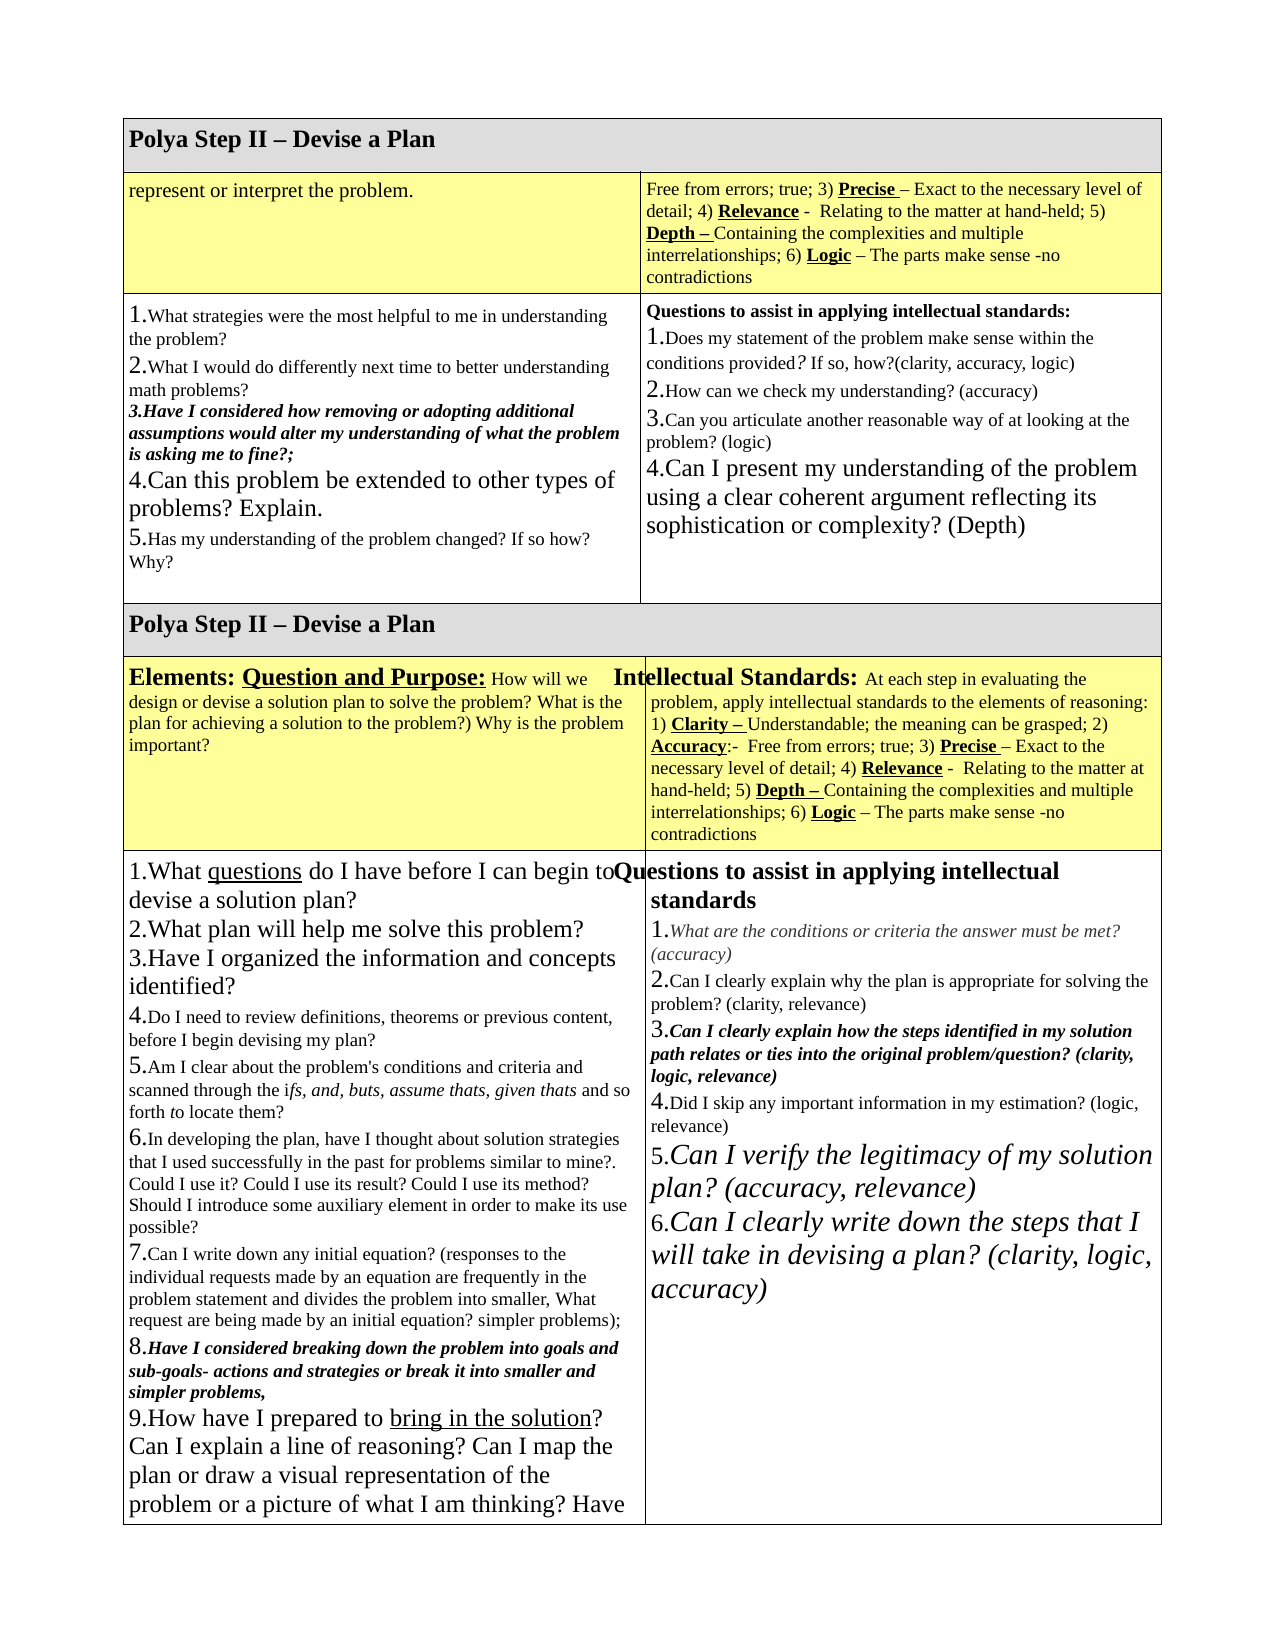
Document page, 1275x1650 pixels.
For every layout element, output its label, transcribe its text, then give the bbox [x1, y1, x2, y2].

table_cell Questions to assist in applying intellectual standards What are the conditions or criteria the answer must be met? (accuracy) Can I clearly explain why the plan is appropriate for solving the problem? (clarity, relevance) Can I clearly explain how the steps identified in my solution path relates or ties into the original problem/question? (clarity, logic, relevance) Did I skip any important information in my estimation? (logic, relevance) Can I verify the legitimacy of my solution plan? (accuracy, relevance) Can I clearly write down the steps that I will take in devising a plan? (clarity, logic, accuracy) [646, 851, 1161, 1523]
table_cell What strategies were the most helpful to me in understanding the problem? What I would do differently next time to better understanding math problems? Have I considered how removing or adopting additional assumptions would alter my understanding of what the problem is asking me to fine?; Can this problem be extended to other types of problems? Explain. Has my understanding of the problem changed? If so how? Why? [124, 294, 640, 602]
table_cell Intellectual Standards: At each step in evaluating the problem, apply intellectual standards to the elements of reasoning: 1) Clarity – Understandable; the meaning can be grasped; 2) Accuracy:- Free from errors; true; 3) Precise – Exact to the necessary level of detail; 4) Relevance - Relating to the matter at hand-held; 5) Depth – Containing the complexities and multiple interrelationships; 6) Logic – The parts make sense -no contradictions [641, 173, 1161, 293]
table_cell Elements: Question and Purpose: How will we design or devise a solution plan to solve the problem? What is the plan for achieving a solution to the problem?) Why is the problem important? [124, 657, 645, 850]
table_cell Polya Step II – Devise a Plan [124, 604, 1161, 656]
table_cell What questions do I have before I can begin to devise a solution plan? What plan will help me solve this problem? Have I organized the information and concepts identified? Do I need to review definitions, theorems or previous content, before I begin devising my plan? Am I clear about the problem's conditions and criteria and scanned through the ifs, and, buts, assume thats, given thats and so forth to locate them? In developing the plan, have I thought about solution strategies that I used successfully in the past for problems similar to mine?. Could I use it? Could I use its result? Could I use its method? Should I introduce some auxiliary element in order to make its use possible? Can I write down any initial equation? (responses to the individual requests made by an equation are frequently in the problem statement and divides the problem into smaller, What request are being made by an initial equation? simpler problems); Have I considered breaking down the problem into goals and sub-goals- actions and strategies or break it into smaller and simpler problems, How have I prepared to bring in the solution? Can I explain a line of reasoning? Can I map the plan or draw a visual representation of the problem or a picture of what I am thinking? Have I considered using a picture chart or concept map for developing a mental model (see appendix for different approaches for mapping a problem and solution plan) Have I considered different solution paths and allow for the fact that more than one strategy may be needed to solve a given problem? What steps will I take in solving this problem; What is my first step? The purpose of the step?. What will I need to complete the step? What is the logic of the step? Am I asking what is the purpose of the each step? Am I asking myself questions regarding what I will need to do to complete a step? The student concludes the step by self-monitoring, or ‘checking’, the successful completion of the step Can I provide partial solutions from among the possible solution strategies? What other resources can I use to answer the question? During the planning stage, am I considering different representations (algebraic, numeric, or geometric approaches)? As I'm developing a plan, can I write what I do or do not understand? Am I including an estimating technique to predict the answer? What questions are emerging as I think my way through the plan? Have I incorporated or considered any of the following problem solving approaches? (see appendix for examples) 26. Can I write the plan and describe the steps that I have will take in solving the problem? 27. Can I explain why the plan might work?. [124, 851, 645, 1523]
table_cell Intellectual Standards: At each step in evaluating the problem, apply intellectual standards to the elements of reasoning: 1) Clarity – Understandable; the meaning can be grasped; 2) Accuracy:- Free from errors; true; 3) Precise – Exact to the necessary level of detail; 4) Relevance - Relating to the matter at hand-held; 5) Depth – Containing the complexities and multiple interrelationships; 6) Logic – The parts make sense -no contradictions [646, 657, 1161, 850]
table_header Polya Step II – Devise a Plan [124, 119, 1161, 171]
table_cell Questions to assist in applying intellectual standards: Does my statement of the problem make sense within the conditions provided? If so, how?(clarity, accuracy, logic) How can we check my understanding? (accuracy) Can you articulate another reasonable way of at looking at the problem? (logic) Can I present my understanding of the problem using a clear coherent argument reflecting its sophistication or complexity? (Depth) [641, 294, 1161, 602]
table_cell Element: Consequences, Implications and Point(s) of View The most important conclusion(s) that I have made in understanding this problem. Consider other ways to represent or interpret the problem. [124, 173, 640, 293]
